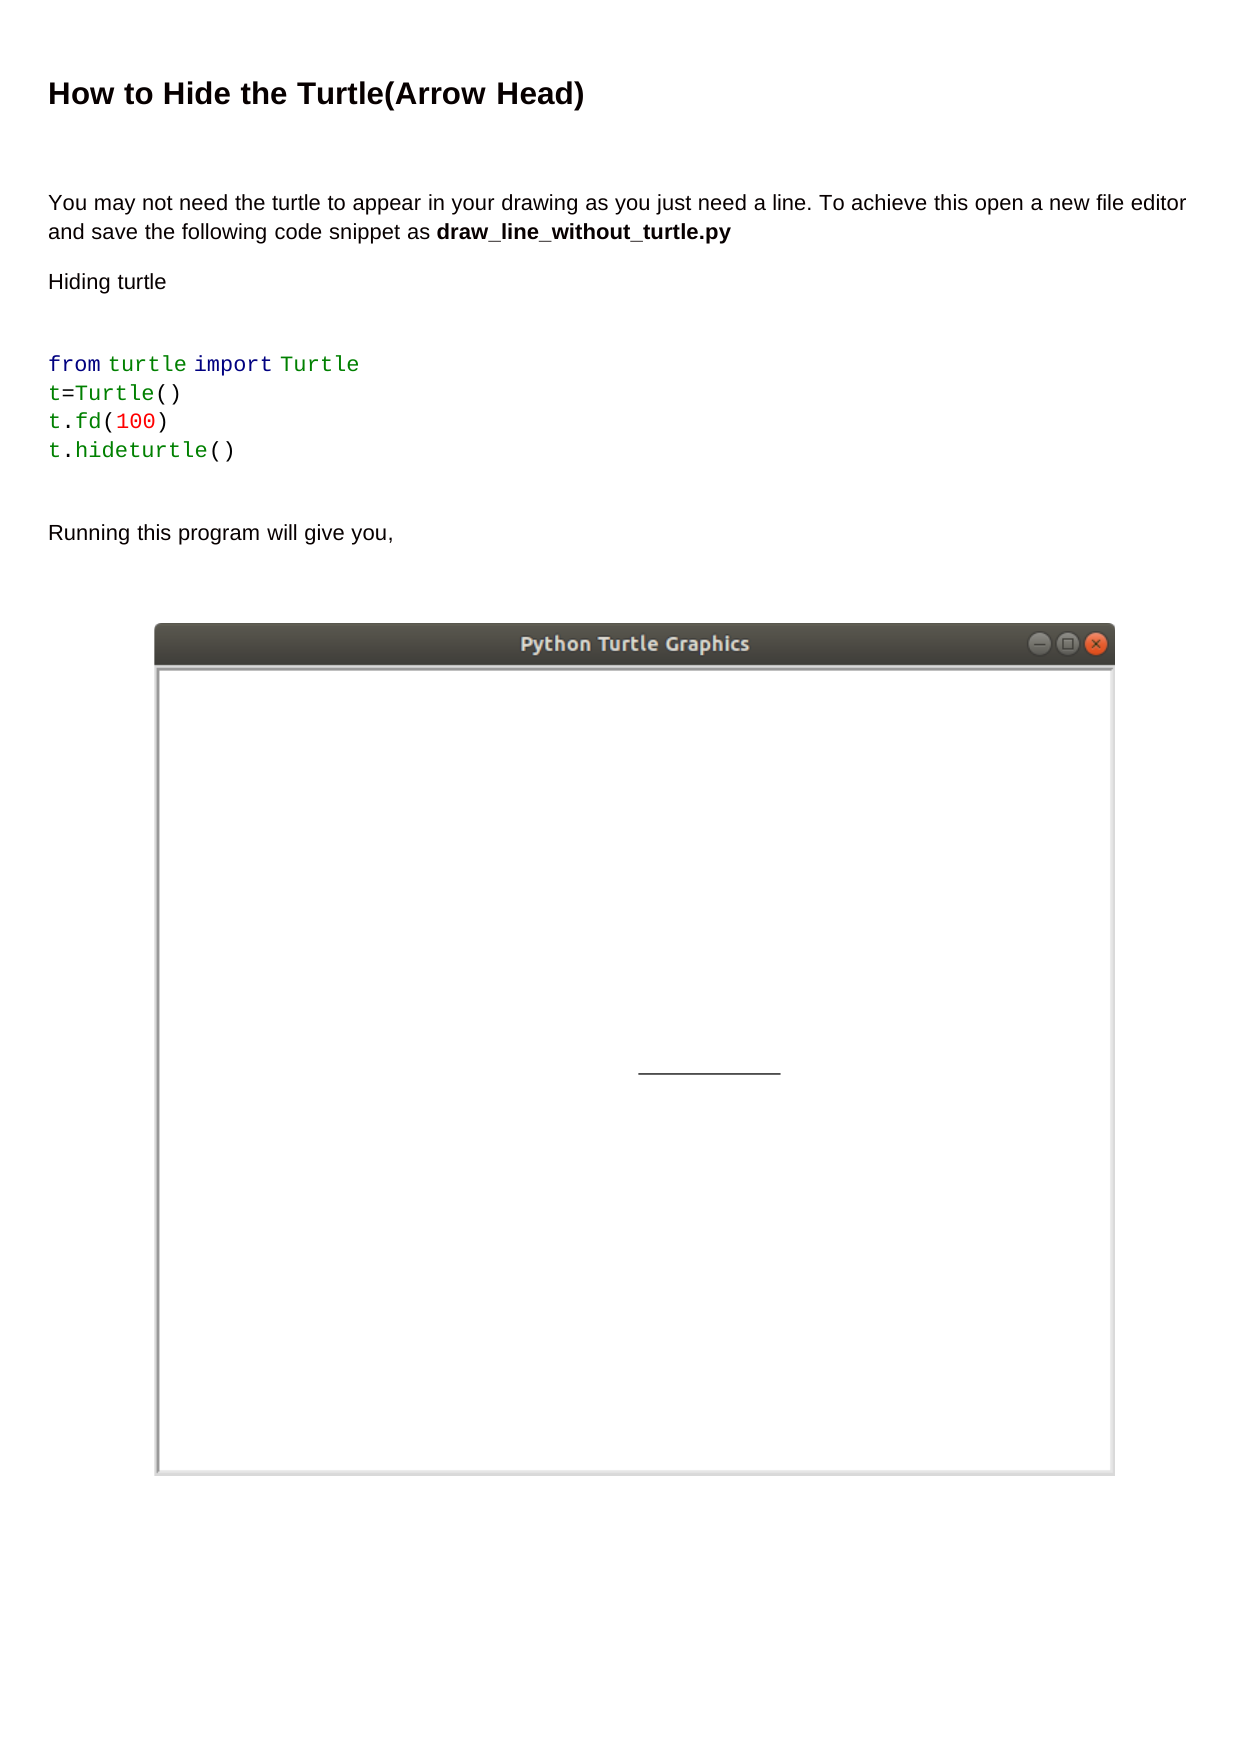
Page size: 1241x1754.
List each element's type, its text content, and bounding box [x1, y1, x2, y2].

text Running this program will give you, [48, 520, 1192, 546]
text You may not need the turtle to appear in your drawing as you just need a line. To achieve this open a new file editor and save the following code snippet as draw_line_without_turtle.py [48, 190, 1192, 244]
picture [154, 623, 1115, 1476]
text t=Turtle() [48, 382, 1192, 407]
text t.fd(100) [48, 410, 1192, 435]
text How to Hide the Turtle(Arrow Head) [48, 75, 1192, 111]
text t.hideturtle() [48, 439, 1192, 464]
text Hiding turtle [48, 269, 1194, 294]
text from turtle import Turtle [48, 351, 1192, 378]
